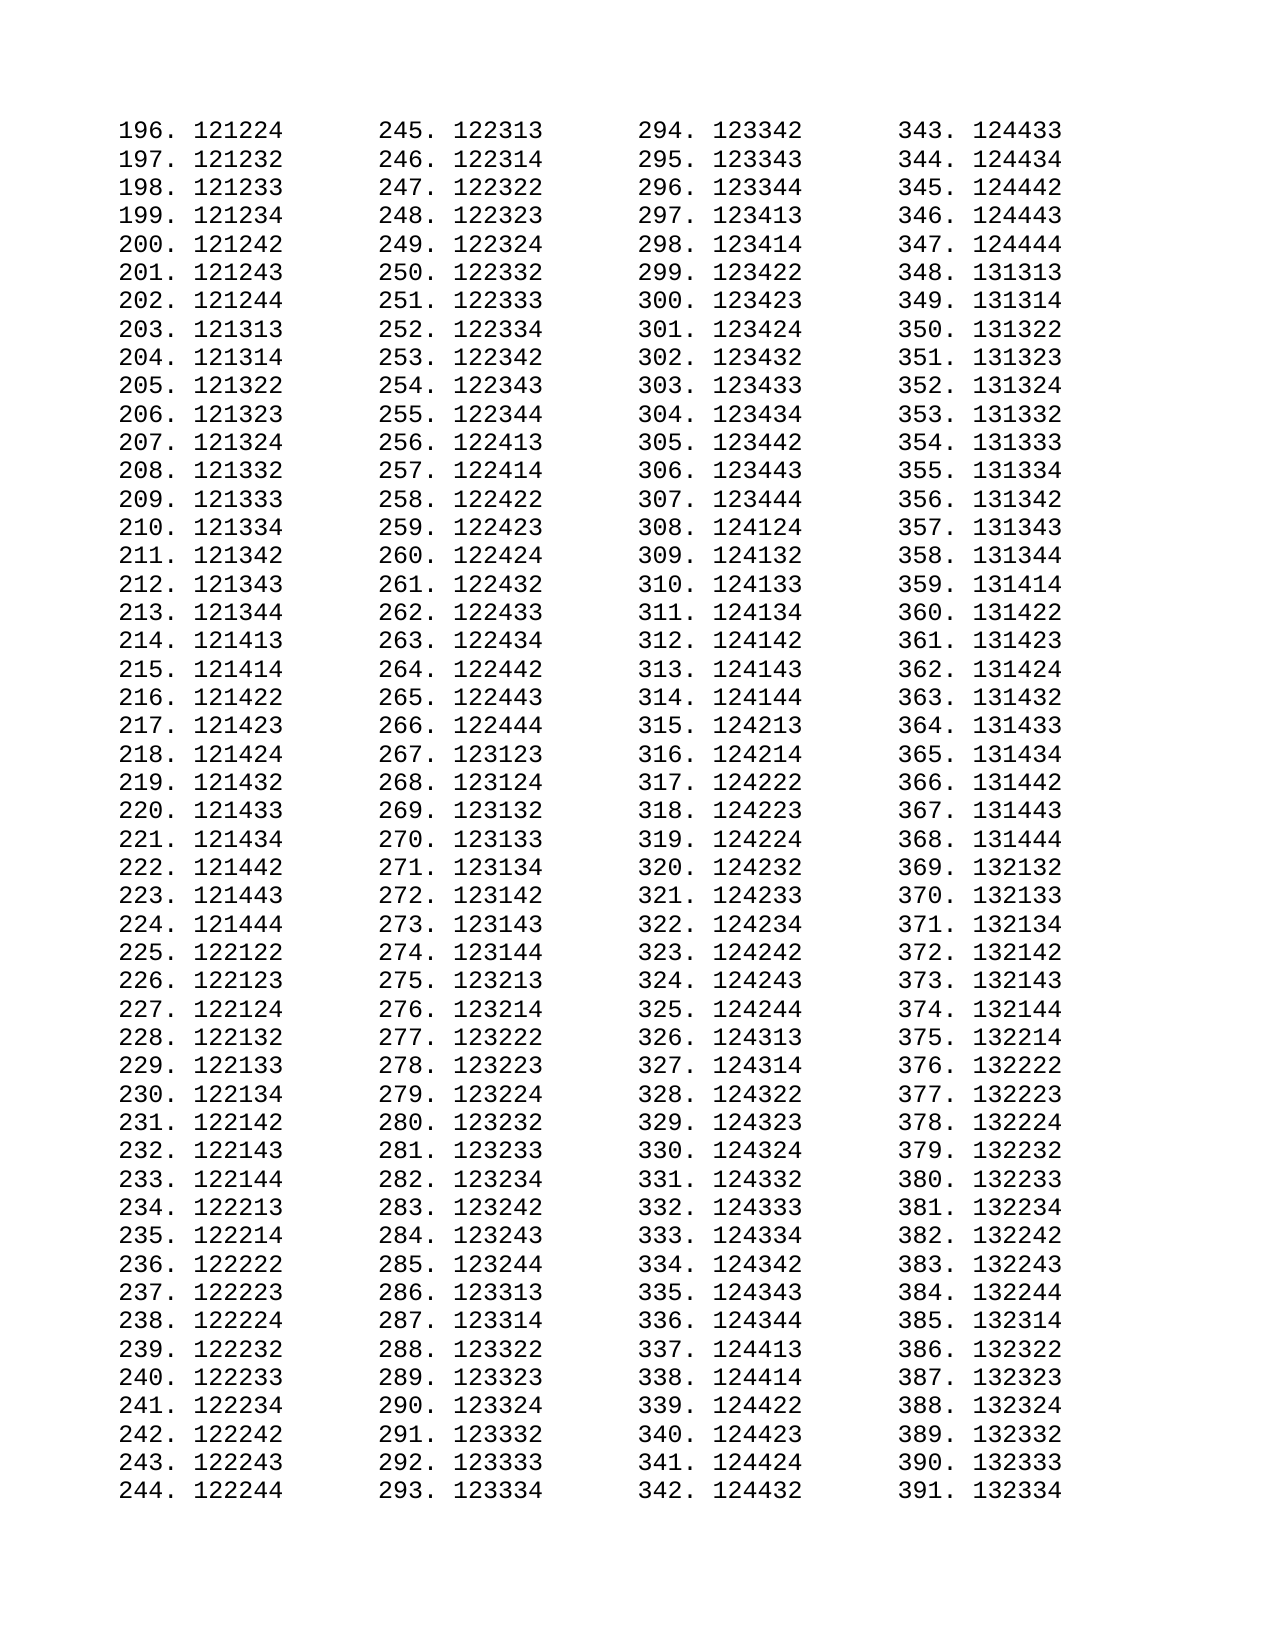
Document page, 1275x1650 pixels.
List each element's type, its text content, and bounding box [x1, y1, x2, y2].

text 269. 123132 [378, 798, 637, 826]
text 310. 124133 [637, 571, 897, 600]
text 345. 124442 [897, 175, 1157, 203]
text 372. 132142 [897, 940, 1157, 968]
text 289. 123323 [378, 1365, 637, 1393]
text 364. 131433 [897, 713, 1157, 741]
text 341. 124424 [637, 1450, 897, 1478]
text 370. 132133 [897, 883, 1157, 911]
text 328. 124322 [637, 1081, 897, 1110]
text 272. 123142 [378, 883, 637, 911]
text 205. 121322 [118, 373, 378, 401]
text 241. 122234 [118, 1393, 378, 1421]
text 323. 124242 [637, 940, 897, 968]
text 287. 123314 [378, 1308, 637, 1336]
text 363. 131432 [897, 685, 1157, 713]
text 319. 124224 [637, 826, 897, 855]
text 322. 124234 [637, 911, 897, 940]
text 209. 121333 [118, 486, 378, 515]
text 214. 121413 [118, 628, 378, 656]
text 237. 122223 [118, 1280, 378, 1308]
text 297. 123413 [637, 203, 897, 231]
text 356. 131342 [897, 486, 1157, 515]
text 343. 124433 [897, 118, 1157, 146]
text 217. 121423 [118, 713, 378, 741]
text 365. 131434 [897, 741, 1157, 770]
text 211. 121342 [118, 543, 378, 571]
text 295. 123343 [637, 146, 897, 175]
text 280. 123232 [378, 1110, 637, 1138]
text 275. 123213 [378, 968, 637, 996]
text 278. 123223 [378, 1053, 637, 1081]
text 303. 123433 [637, 373, 897, 401]
text 381. 132234 [897, 1195, 1157, 1223]
text 386. 132322 [897, 1336, 1157, 1365]
text 261. 122432 [378, 571, 637, 600]
text 262. 122433 [378, 600, 637, 628]
text 361. 131423 [897, 628, 1157, 656]
text 218. 121424 [118, 741, 378, 770]
text 223. 121443 [118, 883, 378, 911]
text 242. 122242 [118, 1421, 378, 1450]
text 324. 124243 [637, 968, 897, 996]
text 225. 122122 [118, 940, 378, 968]
text 383. 132243 [897, 1251, 1157, 1280]
text 293. 123334 [378, 1478, 637, 1506]
text 226. 122123 [118, 968, 378, 996]
text 298. 123414 [637, 231, 897, 260]
text 201. 121243 [118, 260, 378, 288]
text 219. 121432 [118, 770, 378, 798]
text 348. 131313 [897, 260, 1157, 288]
text 227. 122124 [118, 996, 378, 1025]
text 268. 123124 [378, 770, 637, 798]
text 286. 123313 [378, 1280, 637, 1308]
text 316. 124214 [637, 741, 897, 770]
text 391. 132334 [897, 1478, 1157, 1506]
text 220. 121433 [118, 798, 378, 826]
text 232. 122143 [118, 1138, 378, 1166]
text 317. 124222 [637, 770, 897, 798]
text 350. 131322 [897, 316, 1157, 345]
text 378. 132224 [897, 1110, 1157, 1138]
text 344. 124434 [897, 146, 1157, 175]
text 252. 122334 [378, 316, 637, 345]
text 332. 124333 [637, 1195, 897, 1223]
text 312. 124142 [637, 628, 897, 656]
text 292. 123333 [378, 1450, 637, 1478]
text 283. 123242 [378, 1195, 637, 1223]
text 246. 122314 [378, 146, 637, 175]
text 335. 124343 [637, 1280, 897, 1308]
text 385. 132314 [897, 1308, 1157, 1336]
text 357. 131343 [897, 515, 1157, 543]
text 277. 123222 [378, 1025, 637, 1053]
text 213. 121344 [118, 600, 378, 628]
text 311. 124134 [637, 600, 897, 628]
text 360. 131422 [897, 600, 1157, 628]
text 318. 124223 [637, 798, 897, 826]
text 204. 121314 [118, 345, 378, 373]
text 290. 123324 [378, 1393, 637, 1421]
text 198. 121233 [118, 175, 378, 203]
text 202. 121244 [118, 288, 378, 316]
text 222. 121442 [118, 855, 378, 883]
text 263. 122434 [378, 628, 637, 656]
text 234. 122213 [118, 1195, 378, 1223]
text 249. 122324 [378, 231, 637, 260]
text 347. 124444 [897, 231, 1157, 260]
text 358. 131344 [897, 543, 1157, 571]
text 270. 123133 [378, 826, 637, 855]
text 388. 132324 [897, 1393, 1157, 1421]
text 257. 122414 [378, 458, 637, 486]
text 231. 122142 [118, 1110, 378, 1138]
text 366. 131442 [897, 770, 1157, 798]
text 390. 132333 [897, 1450, 1157, 1478]
text 302. 123432 [637, 345, 897, 373]
text 284. 123243 [378, 1223, 637, 1251]
text 264. 122442 [378, 656, 637, 685]
text 307. 123444 [637, 486, 897, 515]
text 221. 121434 [118, 826, 378, 855]
text 208. 121332 [118, 458, 378, 486]
text 346. 124443 [897, 203, 1157, 231]
text 306. 123443 [637, 458, 897, 486]
text 248. 122323 [378, 203, 637, 231]
text 288. 123322 [378, 1336, 637, 1365]
text 384. 132244 [897, 1280, 1157, 1308]
text 207. 121324 [118, 430, 378, 458]
text 326. 124313 [637, 1025, 897, 1053]
text 282. 123234 [378, 1166, 637, 1195]
text 210. 121334 [118, 515, 378, 543]
text 253. 122342 [378, 345, 637, 373]
text 380. 132233 [897, 1166, 1157, 1195]
text 245. 122313 [378, 118, 637, 146]
text 338. 124414 [637, 1365, 897, 1393]
text 294. 123342 [637, 118, 897, 146]
text 271. 123134 [378, 855, 637, 883]
text 379. 132232 [897, 1138, 1157, 1166]
text 281. 123233 [378, 1138, 637, 1166]
text 244. 122244 [118, 1478, 378, 1506]
text 352. 131324 [897, 373, 1157, 401]
text 375. 132214 [897, 1025, 1157, 1053]
text 212. 121343 [118, 571, 378, 600]
text 374. 132144 [897, 996, 1157, 1025]
text 389. 132332 [897, 1421, 1157, 1450]
text 196. 121224 [118, 118, 378, 146]
text 336. 124344 [637, 1308, 897, 1336]
text 304. 123434 [637, 401, 897, 430]
text 309. 124132 [637, 543, 897, 571]
text 376. 132222 [897, 1053, 1157, 1081]
text 299. 123422 [637, 260, 897, 288]
text 313. 124143 [637, 656, 897, 685]
text 349. 131314 [897, 288, 1157, 316]
text 240. 122233 [118, 1365, 378, 1393]
text 321. 124233 [637, 883, 897, 911]
text 314. 124144 [637, 685, 897, 713]
text 236. 122222 [118, 1251, 378, 1280]
text 369. 132132 [897, 855, 1157, 883]
text 199. 121234 [118, 203, 378, 231]
text 334. 124342 [637, 1251, 897, 1280]
text 305. 123442 [637, 430, 897, 458]
text 331. 124332 [637, 1166, 897, 1195]
text 340. 124423 [637, 1421, 897, 1450]
text 368. 131444 [897, 826, 1157, 855]
text 342. 124432 [637, 1478, 897, 1506]
text 216. 121422 [118, 685, 378, 713]
text 266. 122444 [378, 713, 637, 741]
text 371. 132134 [897, 911, 1157, 940]
text 203. 121313 [118, 316, 378, 345]
text 229. 122133 [118, 1053, 378, 1081]
text 325. 124244 [637, 996, 897, 1025]
text 300. 123423 [637, 288, 897, 316]
text 224. 121444 [118, 911, 378, 940]
text 329. 124323 [637, 1110, 897, 1138]
text 267. 123123 [378, 741, 637, 770]
text 259. 122423 [378, 515, 637, 543]
text 296. 123344 [637, 175, 897, 203]
text 215. 121414 [118, 656, 378, 685]
text 351. 131323 [897, 345, 1157, 373]
text 301. 123424 [637, 316, 897, 345]
text 377. 132223 [897, 1081, 1157, 1110]
text 265. 122443 [378, 685, 637, 713]
text 233. 122144 [118, 1166, 378, 1195]
text 254. 122343 [378, 373, 637, 401]
text 235. 122214 [118, 1223, 378, 1251]
text 353. 131332 [897, 401, 1157, 430]
text 200. 121242 [118, 231, 378, 260]
text 354. 131333 [897, 430, 1157, 458]
text 230. 122134 [118, 1081, 378, 1110]
text 382. 132242 [897, 1223, 1157, 1251]
text 362. 131424 [897, 656, 1157, 685]
text 250. 122332 [378, 260, 637, 288]
text 367. 131443 [897, 798, 1157, 826]
text 228. 122132 [118, 1025, 378, 1053]
text 279. 123224 [378, 1081, 637, 1110]
text 387. 132323 [897, 1365, 1157, 1393]
text 285. 123244 [378, 1251, 637, 1280]
text 355. 131334 [897, 458, 1157, 486]
text 243. 122243 [118, 1450, 378, 1478]
text 273. 123143 [378, 911, 637, 940]
text 276. 123214 [378, 996, 637, 1025]
text 327. 124314 [637, 1053, 897, 1081]
text 247. 122322 [378, 175, 637, 203]
text 330. 124324 [637, 1138, 897, 1166]
text 315. 124213 [637, 713, 897, 741]
text 260. 122424 [378, 543, 637, 571]
text 239. 122232 [118, 1336, 378, 1365]
text 251. 122333 [378, 288, 637, 316]
text 258. 122422 [378, 486, 637, 515]
text 206. 121323 [118, 401, 378, 430]
text 238. 122224 [118, 1308, 378, 1336]
text 320. 124232 [637, 855, 897, 883]
text 255. 122344 [378, 401, 637, 430]
text 339. 124422 [637, 1393, 897, 1421]
text 359. 131414 [897, 571, 1157, 600]
text 337. 124413 [637, 1336, 897, 1365]
text 291. 123332 [378, 1421, 637, 1450]
text 256. 122413 [378, 430, 637, 458]
text 308. 124124 [637, 515, 897, 543]
text 373. 132143 [897, 968, 1157, 996]
text 197. 121232 [118, 146, 378, 175]
text 274. 123144 [378, 940, 637, 968]
text 333. 124334 [637, 1223, 897, 1251]
